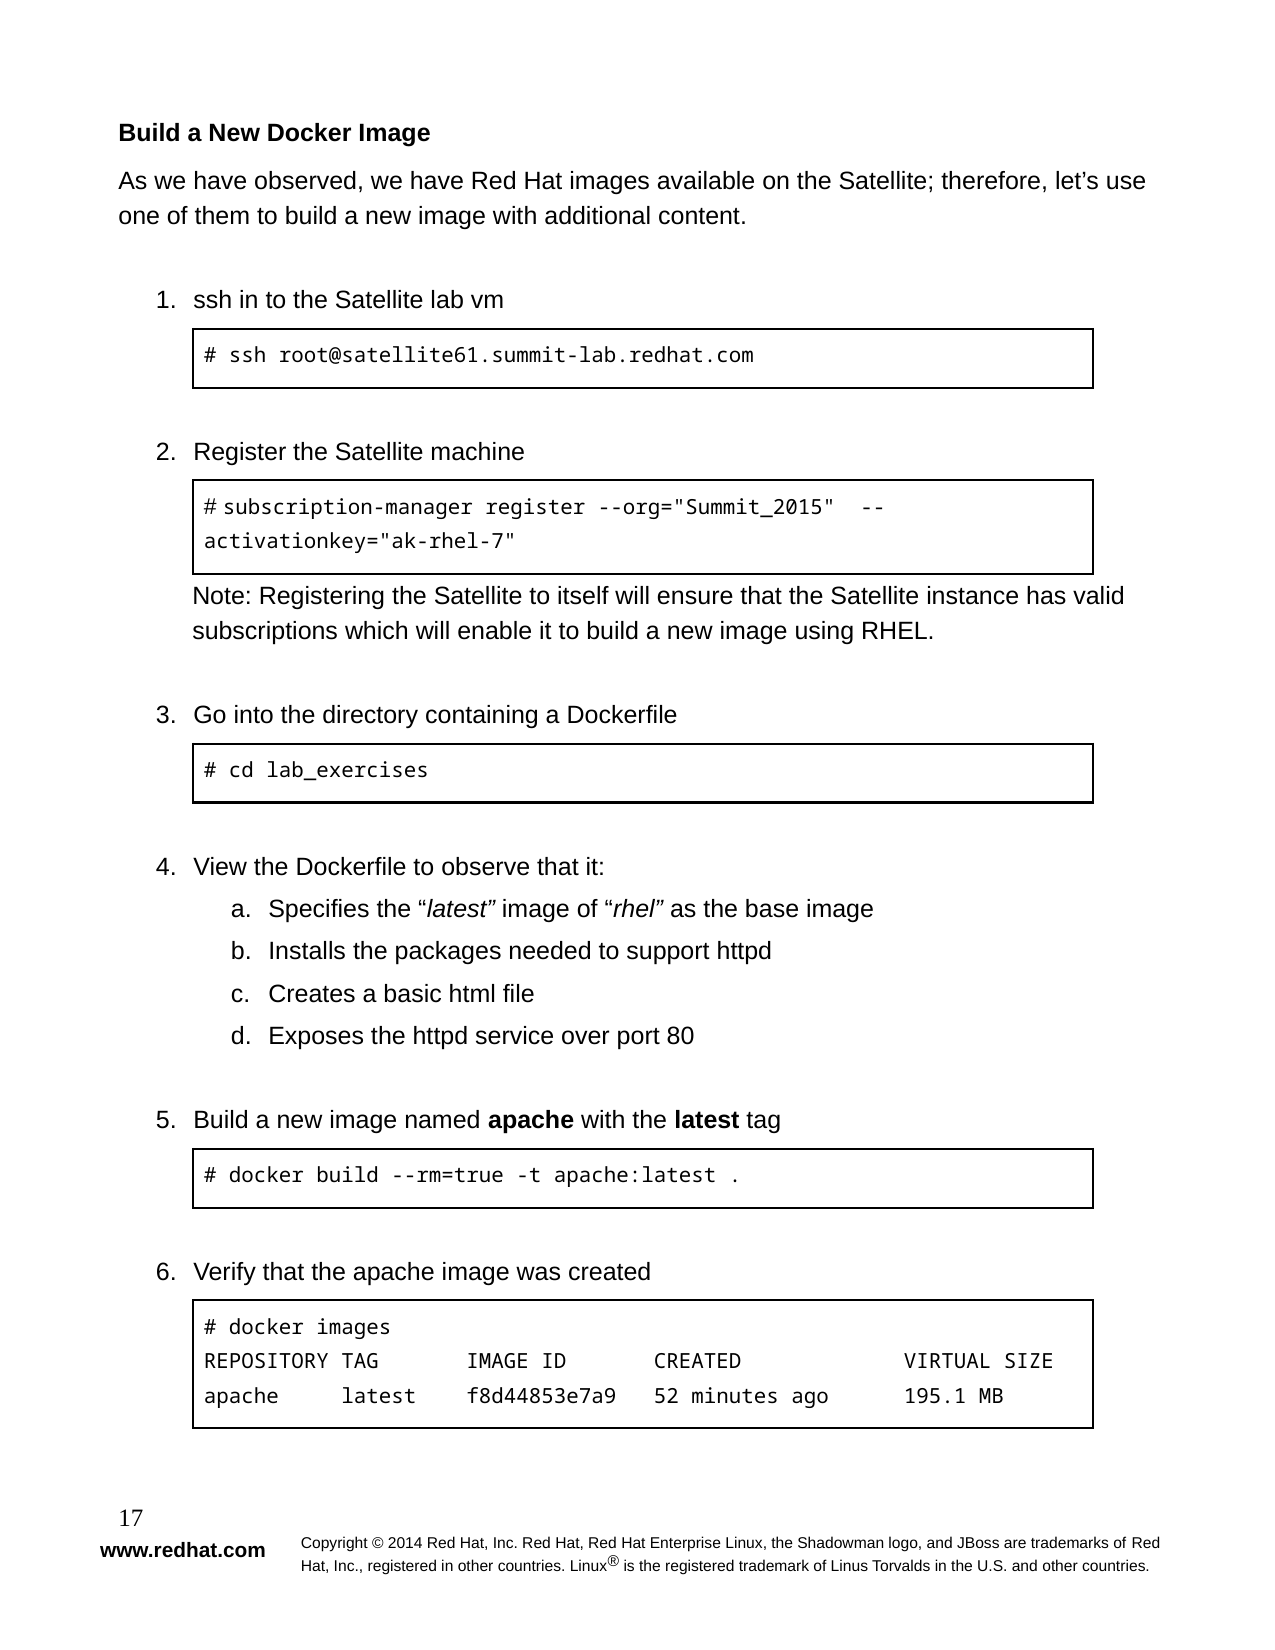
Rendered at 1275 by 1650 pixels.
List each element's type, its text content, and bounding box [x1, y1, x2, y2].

text As we have observed, we have Red Hat images available on the Satellite; therefore, let’s use one of them to build a new image with additional content. [118, 166, 1157, 230]
list Specifies the “latest” image of “rhel” as the base image [231, 894, 1157, 923]
list Register the Satellite machine [156, 437, 1157, 466]
list ssh in to the Satellite lab vm [156, 286, 1157, 314]
list Installs the packages needed to support httpd [231, 936, 1157, 965]
text Copyright © 2014 Red Hat, Inc. Red Hat, Red Hat Enterprise Linux, the Shadowman logo, and JBoss are trademarks of Red Hat, Inc., registered in other countries. Linux® is the registered trademark of Linus Torvalds in the U.S. and other countries. [301, 1534, 1184, 1575]
table_header # docker build --rm=true -t apache:latest . [194, 1150, 1092, 1207]
text Build a New Docker Image [118, 118, 1157, 147]
table_header # subscription-manager register --org="Summit_2015" --activationkey="ak-rhel-7" [194, 481, 1092, 573]
table_header # cd lab_exercises [194, 745, 1092, 801]
table_header # docker images REPOSITORY TAG IMAGE ID CREATED VIRTUAL SIZE apache latest f8d44853e7a9 52 minutes ago 195.1 MB [194, 1301, 1092, 1427]
list Creates a basic html file [231, 979, 1157, 1007]
list Exposes the httpd service over port 80 [231, 1021, 1157, 1050]
list Go into the directory containing a Dockerfile [156, 700, 1157, 729]
list View the Dockerfile to observe that it: [156, 852, 1157, 881]
text Note: Registering the Satellite to itself will ensure that the Satellite instance has valid subscriptions which will enable it to build a new image using RHEL. [118, 581, 1157, 644]
text www.redhat.com [100, 1537, 276, 1561]
list Build a new image named apache with the latest tag [156, 1106, 1157, 1134]
list Verify that the apache image was created [156, 1257, 1157, 1286]
table_header # ssh root@satellite61.summit-lab.redhat.com [194, 330, 1092, 387]
